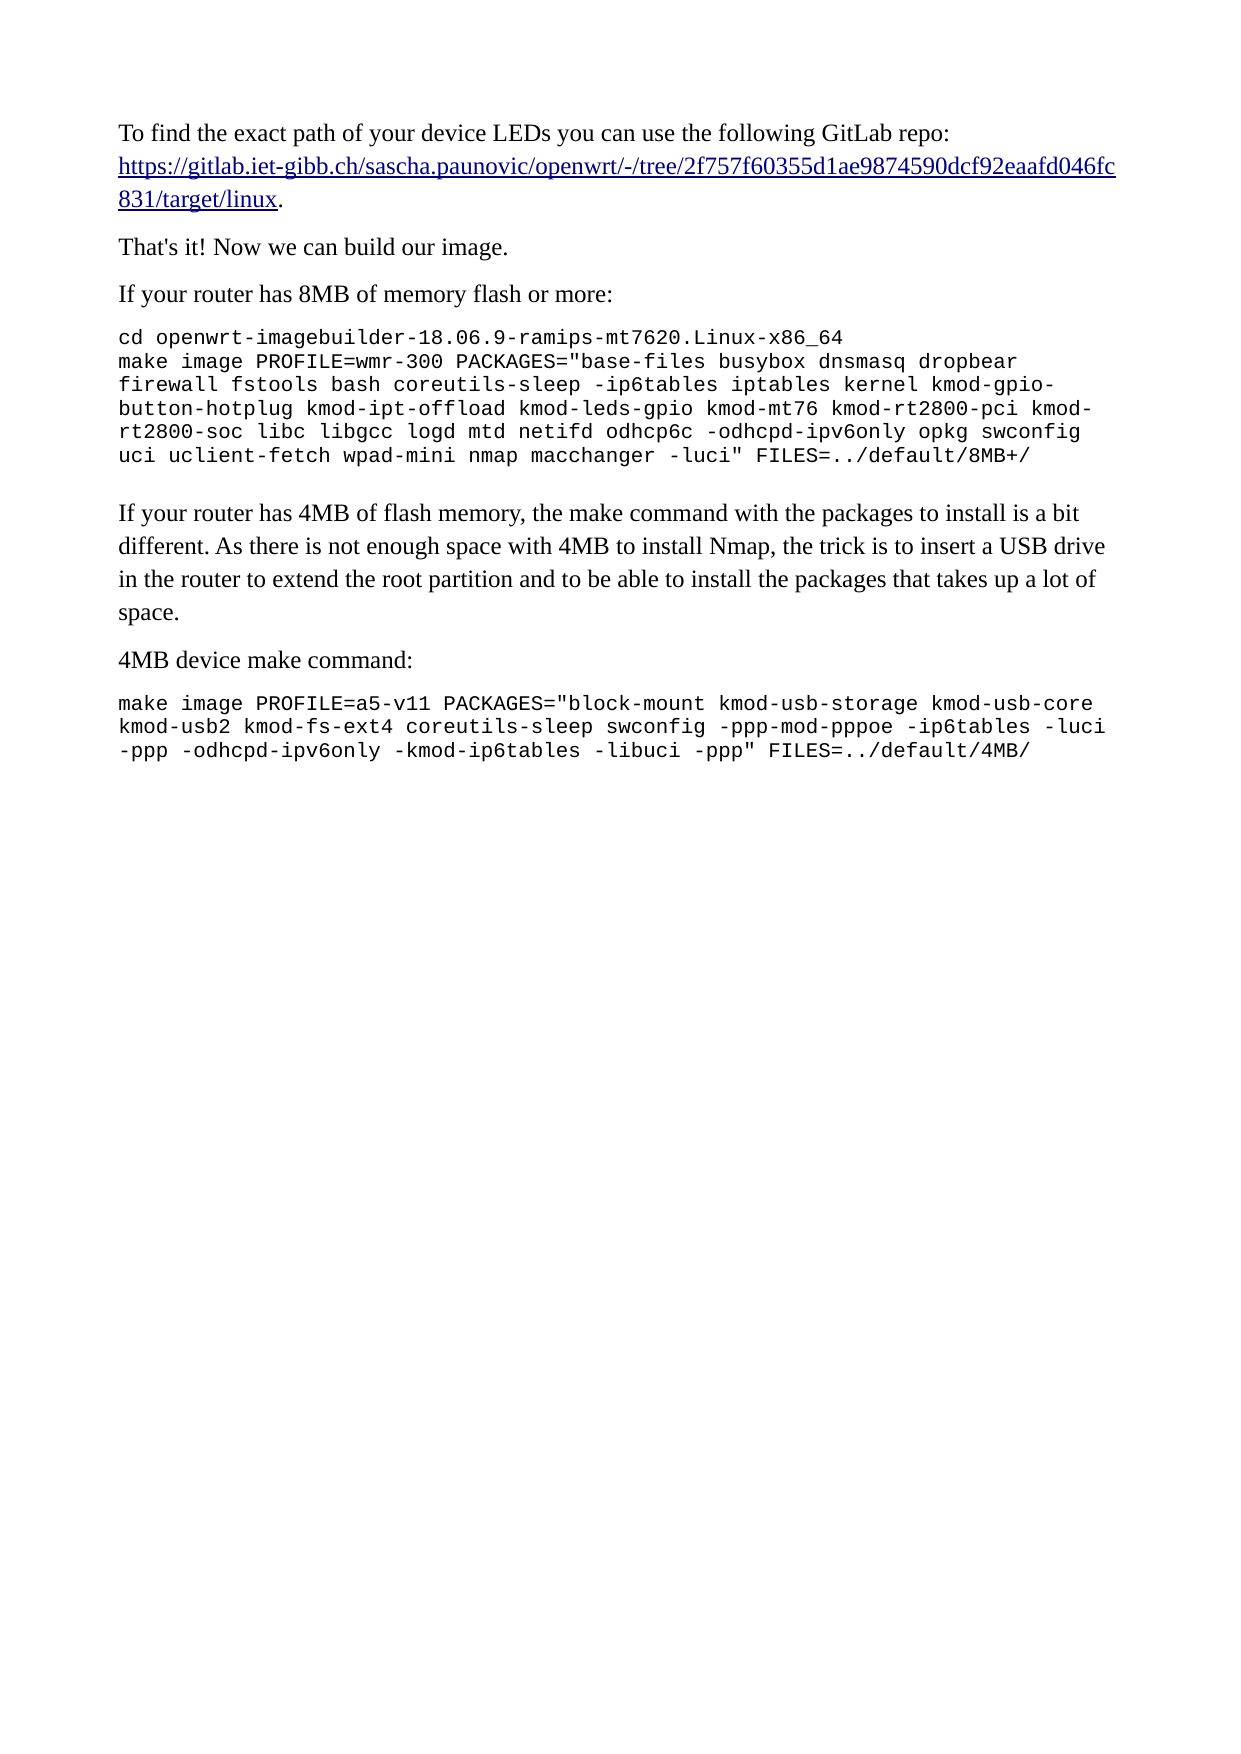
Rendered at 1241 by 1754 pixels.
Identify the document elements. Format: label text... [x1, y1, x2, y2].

text 4MB device make command: [118, 645, 1122, 674]
text If your router has 4MB of flash memory, the make command with the packages to install is a bit different. As there is not enough space with 4MB to install Nmap, the trick is to insert a USB drive in the router to extend the root partition and to be able to install the packages that takes up a lot of space. [118, 498, 1122, 626]
text That's it! Now we can build our image. [118, 232, 1122, 261]
text If your router has 8MB of memory flash or more: [118, 279, 1122, 308]
text make image PROFILE=a5-v11 PACKAGES="block-mount kmod-usb-storage kmod-usb-core kmod-usb2 kmod-fs-ext4 coreutils-sleep swconfig -ppp-mod-pppoe -ip6tables -luci -ppp -odhcpd-ipv6only -kmod-ip6tables -libuci -ppp" FILES=../default/4MB/ [118, 693, 1122, 763]
text cd openwrt-imagebuilder-18.06.9-ramips-mt7620.Linux-x86_64 [118, 327, 1122, 351]
text To find the exact path of your device LEDs you can use the following GitLab repo: https://gitlab.iet-gibb.ch/sascha.paunovic/openwrt/-/tree/2f757f60355d1ae9874590dcf92eaafd046fc831/target/linux. [118, 118, 1122, 213]
text make image PROFILE=wmr-300 PACKAGES="base-files busybox dnsmasq dropbear firewall fstools bash coreutils-sleep -ip6tables iptables kernel kmod-gpio-button-hotplug kmod-ipt-offload kmod-leds-gpio kmod-mt76 kmod-rt2800-pci kmod-rt2800-soc libc libgcc logd mtd netifd odhcp6c -odhcpd-ipv6only opkg swconfig uci uclient-fetch wpad-mini nmap macchanger -luci" FILES=../default/8MB+/ [118, 351, 1122, 469]
